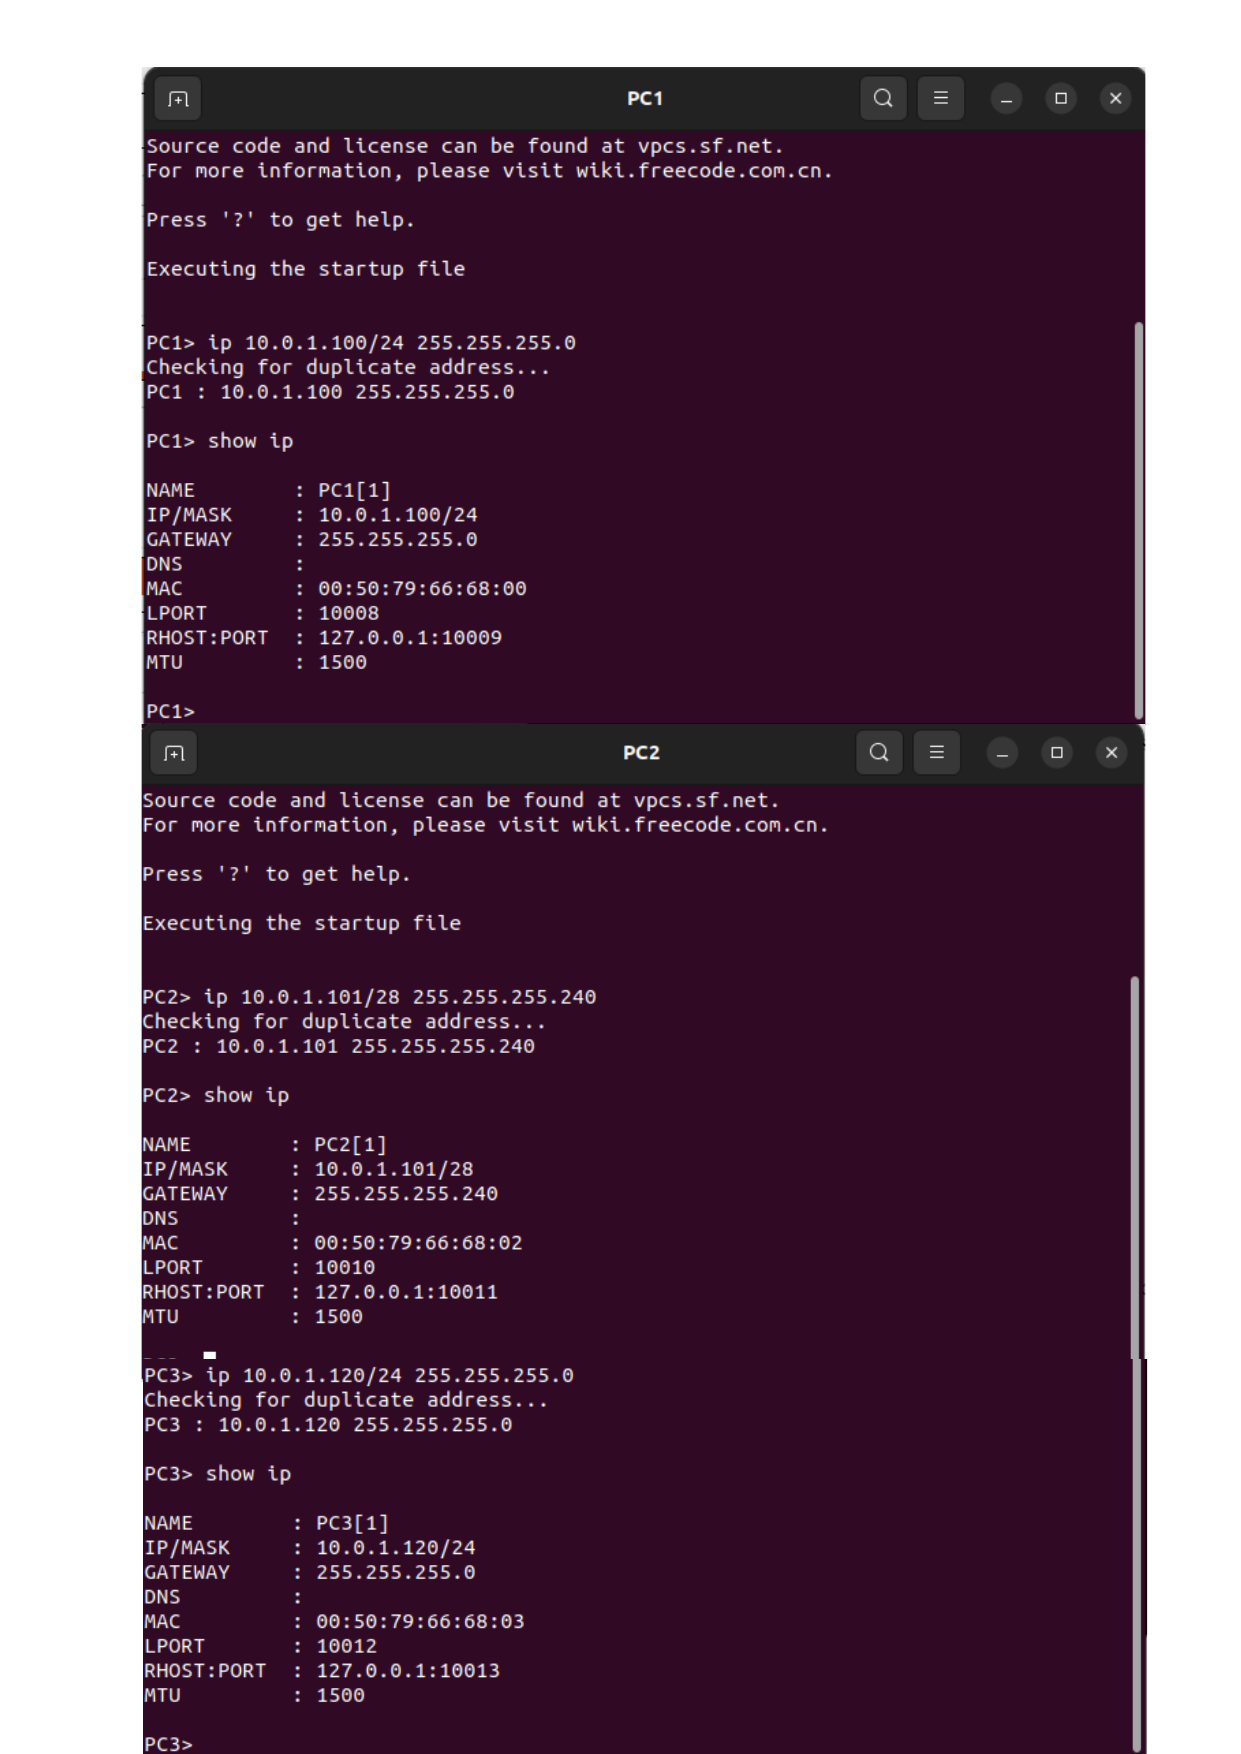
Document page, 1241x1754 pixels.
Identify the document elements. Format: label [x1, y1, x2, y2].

picture [141, 67, 1148, 1754]
